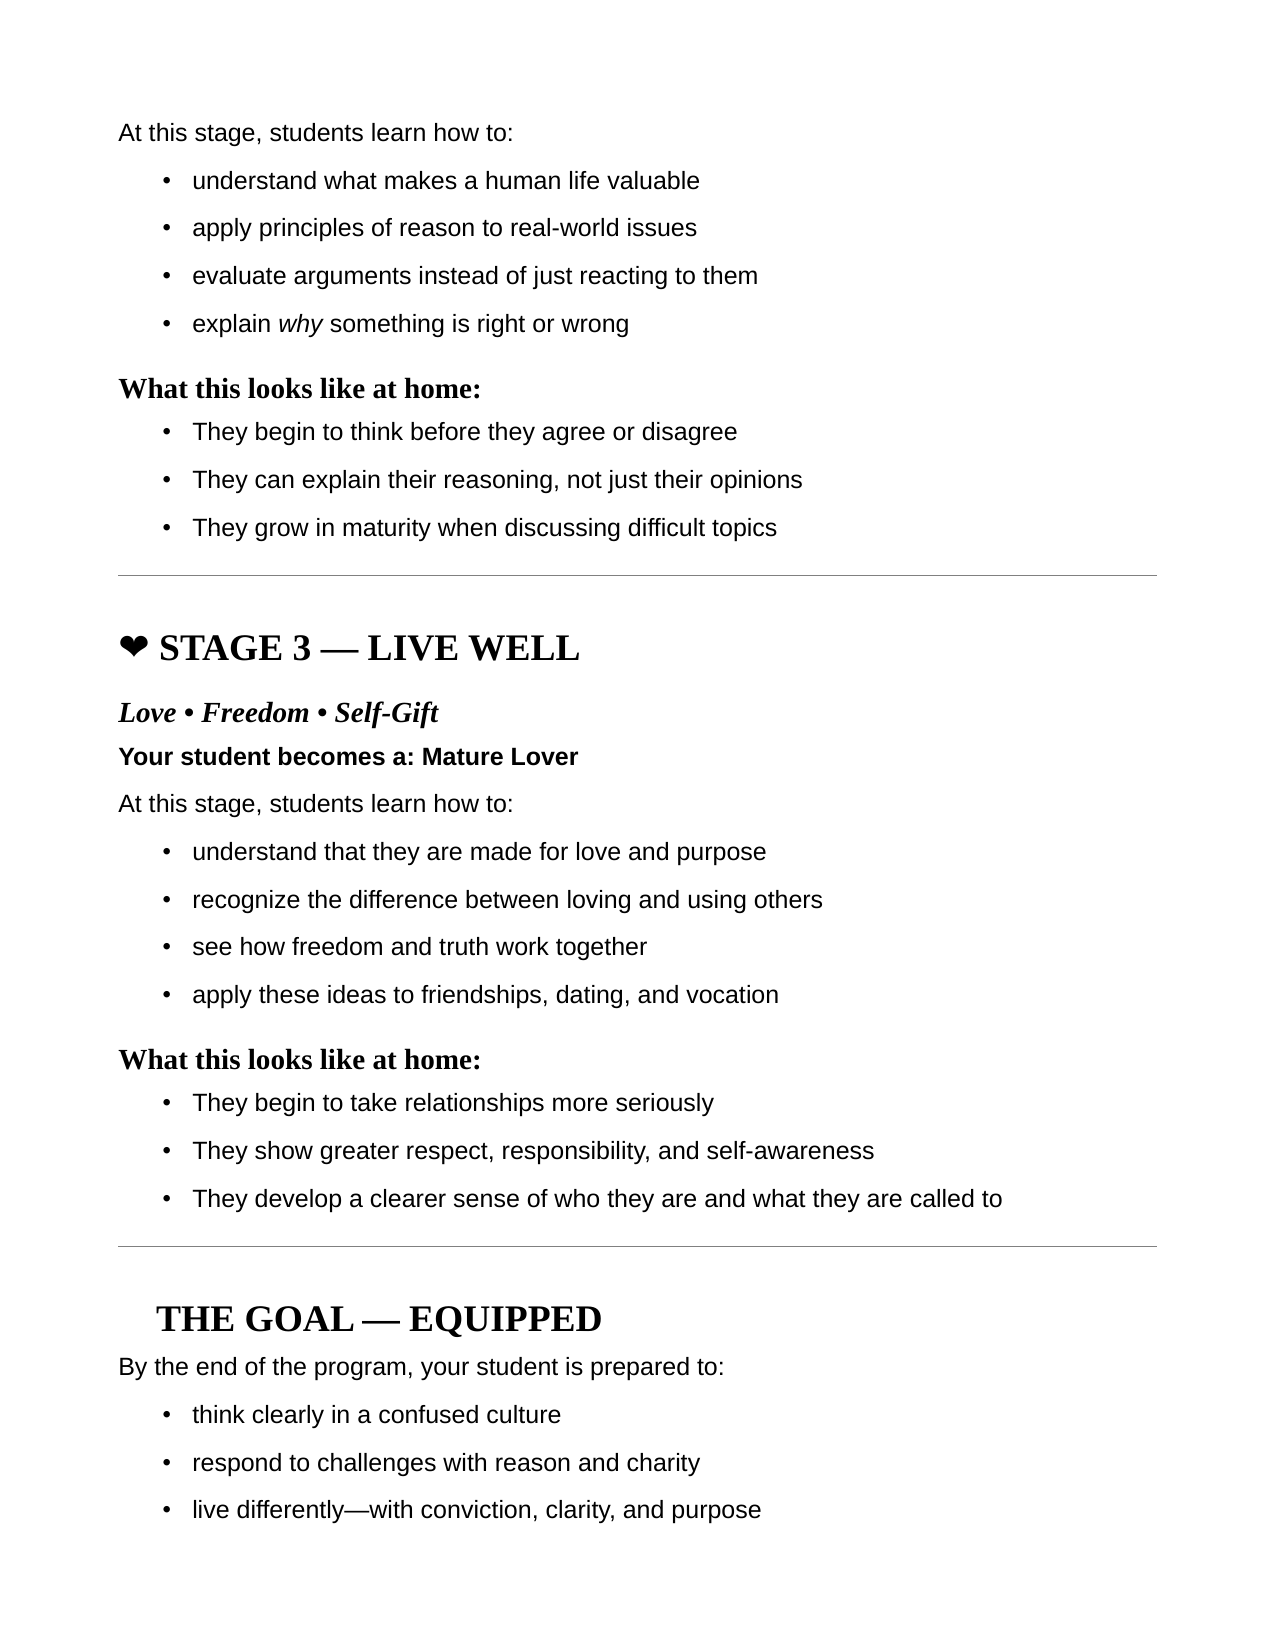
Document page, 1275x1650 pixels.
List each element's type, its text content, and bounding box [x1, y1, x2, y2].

subtitle What this looks like at home: [118, 371, 1157, 405]
text At this stage, students learn how to: [118, 118, 1157, 147]
list They develop a clearer sense of who they are and what they are called to [162, 1184, 1157, 1213]
text At this stage, students learn how to: [118, 789, 1157, 818]
list see how freedom and truth work together [162, 932, 1157, 961]
subtitle ❤️ STAGE 3 — LIVE WELL [118, 625, 1157, 668]
list think clearly in a confused culture [162, 1400, 1157, 1429]
list apply these ideas to friendships, dating, and vocation [162, 980, 1157, 1009]
list recognize the difference between loving and using others [162, 884, 1157, 913]
text By the end of the program, your student is prepared to: [118, 1352, 1157, 1381]
list respond to challenges with reason and charity [162, 1447, 1157, 1476]
list apply principles of reason to real-world issues [162, 213, 1157, 242]
subtitle 🏁 THE GOAL — EQUIPPED [118, 1297, 1157, 1340]
list They begin to think before they agree or disagree [162, 417, 1157, 446]
list live differently—with conviction, clarity, and purpose [162, 1495, 1157, 1524]
subtitle What this looks like at home: [118, 1042, 1157, 1076]
list explain why something is right or wrong [162, 309, 1157, 338]
list understand what makes a human life valuable [162, 166, 1157, 194]
text Your student becomes a: Mature Lover [118, 742, 1157, 770]
list understand that they are made for love and purpose [162, 837, 1157, 866]
list evaluate arguments instead of just reacting to them [162, 261, 1157, 290]
list They begin to take relationships more seriously [162, 1088, 1157, 1117]
list They show greater respect, responsibility, and self-awareness [162, 1136, 1157, 1165]
list They can explain their reasoning, not just their opinions [162, 465, 1157, 494]
subtitle Love • Freedom • Self-Gift [118, 696, 1157, 729]
list They grow in maturity when discussing difficult topics [162, 513, 1157, 541]
